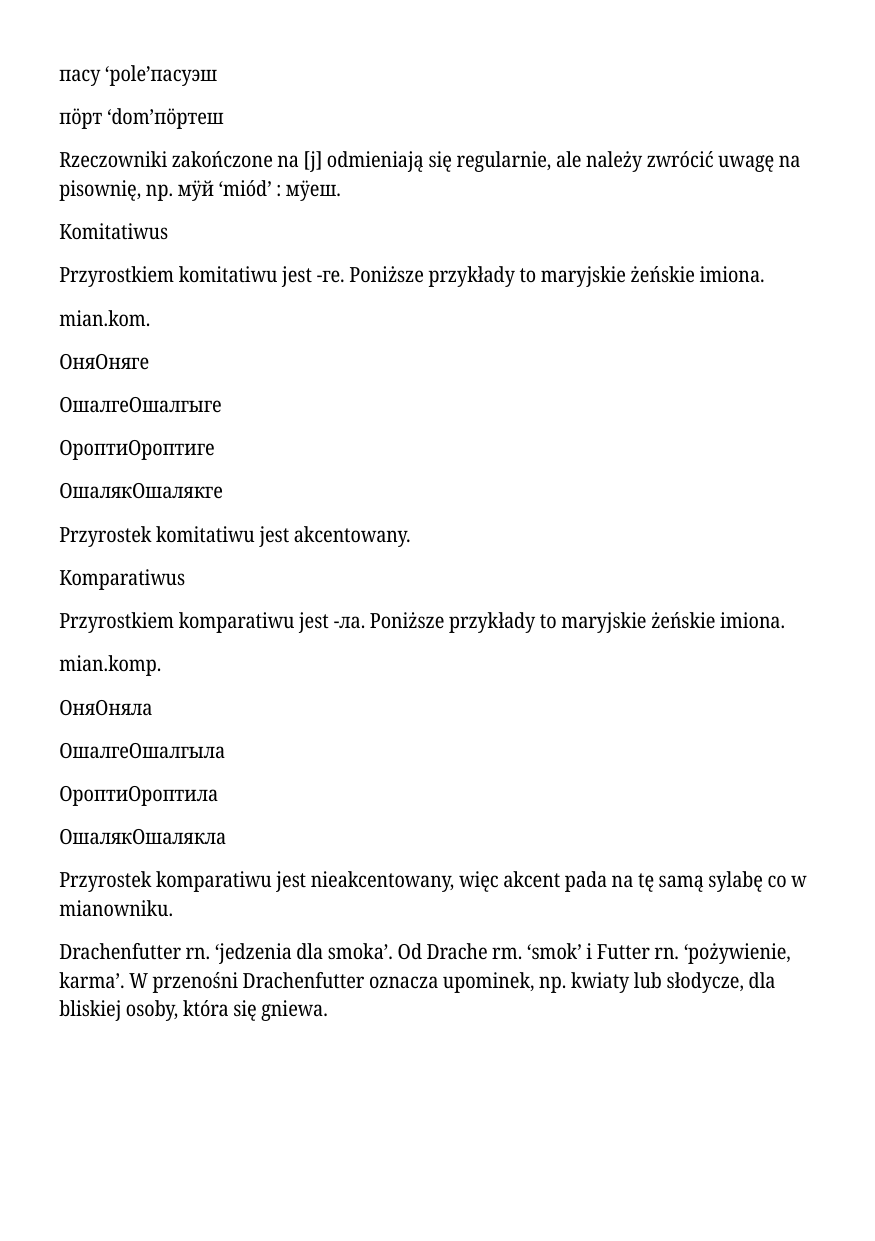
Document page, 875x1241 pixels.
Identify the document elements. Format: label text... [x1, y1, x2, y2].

text Komparatiwus [59, 563, 815, 591]
text Komitatiwus [59, 217, 815, 246]
text Przyrostek komitatiwu jest akcentowany. [59, 520, 815, 548]
text mian.kom. [59, 304, 815, 332]
text ОшалякОшалякла [59, 822, 815, 851]
text ОняОняла [59, 693, 815, 721]
text Rzeczowniki zakończone na [j] odmieniają się regularnie, ale należy zwrócić uwagę na pisownię, np. мӱй ‘miód’ : мӱеш. [59, 146, 815, 202]
text Przyrostkiem komparatiwu jest ‑ла. Poniższe przykłady to maryjskie żeńskie imiona. [59, 606, 815, 635]
text ОшалякОшалякге [59, 477, 815, 505]
text ОняОняге [59, 347, 815, 375]
text Drachenfutter rn. ‘jedzenia dla smoka’. Od Drache rm. ‘smok’ i Futter rn. ‘pożywienie, karma’. W przenośni Drachenfutter oznacza upominek, np. kwiaty lub słodycze, dla bliskiej osoby, która się gniewa. [59, 937, 815, 1023]
text пасу ‘pole’пасуэш [59, 59, 815, 87]
text ОроптиОроптила [59, 779, 815, 808]
text пӧрт ‘dom’пӧртеш [59, 102, 815, 131]
text Przyrostek komparatiwu jest nieakcentowany, więc akcent pada na tę samą sylabę co w mianowniku. [59, 866, 815, 922]
text ОроптиОроптиге [59, 433, 815, 462]
text Przyrostkiem komitatiwu jest ‑ге. Poniższe przykłady to maryjskie żeńskie imiona. [59, 260, 815, 289]
text mian.komp. [59, 649, 815, 678]
text ОшалгеОшалгыге [59, 390, 815, 418]
text ОшалгеОшалгыла [59, 736, 815, 764]
